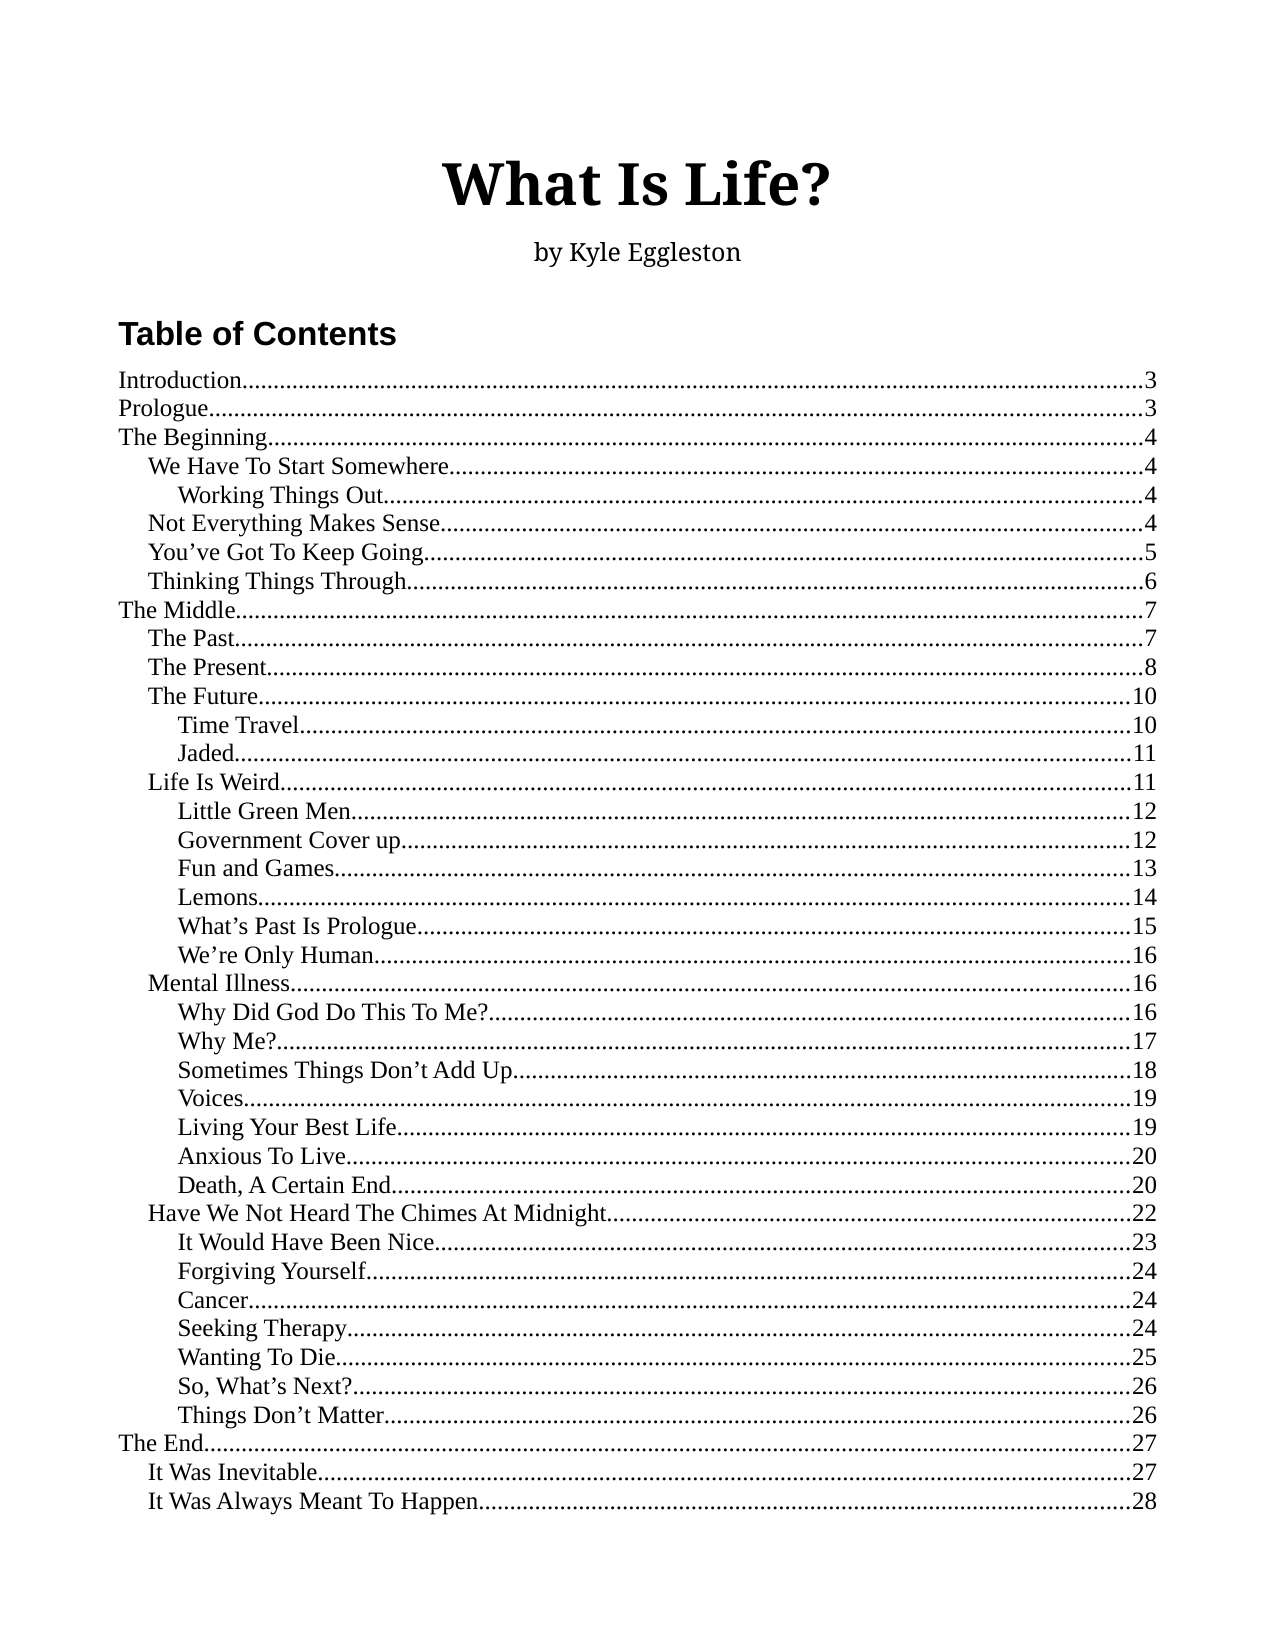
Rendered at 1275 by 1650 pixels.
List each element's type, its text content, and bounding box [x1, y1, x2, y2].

text Mental Illness 16 [148, 968, 1157, 997]
text Jaded 11 [177, 738, 1157, 767]
text It Was Inevitable 27 [148, 1457, 1157, 1486]
text You’ve Got To Keep Going 5 [148, 537, 1157, 566]
text Little Green Men 12 [177, 796, 1157, 825]
text We’re Only Human 16 [177, 940, 1157, 968]
text Time Travel 10 [177, 710, 1157, 738]
text The Present 8 [148, 652, 1157, 681]
text The Future 10 [148, 681, 1157, 710]
text So, What’s Next? 26 [177, 1371, 1157, 1400]
text Working Things Out 4 [177, 480, 1157, 508]
text Cancer 24 [177, 1285, 1157, 1313]
text Things Don’t Matter 26 [177, 1400, 1157, 1428]
text Thinking Things Through 6 [148, 566, 1157, 595]
text Seeking Therapy 24 [177, 1313, 1157, 1342]
text The Middle 7 [118, 595, 1157, 623]
text Government Cover up 12 [177, 825, 1157, 853]
text Death, A Certain End 20 [177, 1170, 1157, 1198]
text It Would Have Been Nice 23 [177, 1227, 1157, 1256]
text Anxious To Live 20 [177, 1141, 1157, 1170]
text Forgiving Yourself 24 [177, 1256, 1157, 1285]
text Why Did God Do This To Me? 16 [177, 997, 1157, 1026]
text It Was Always Meant To Happen 28 [148, 1486, 1157, 1515]
text Lemons 14 [177, 882, 1157, 911]
text What’s Past Is Prologue 15 [177, 911, 1157, 940]
text Prologue 3 [118, 393, 1157, 422]
text Not Everything Makes Sense 4 [148, 508, 1157, 537]
text The Beginning 4 [118, 422, 1157, 451]
text Fun and Games 13 [177, 853, 1157, 882]
text Why Me? 17 [177, 1026, 1157, 1055]
text Living Your Best Life 19 [177, 1112, 1157, 1141]
text Have We Not Heard The Chimes At Midnight 22 [148, 1198, 1157, 1227]
text The End 27 [118, 1428, 1157, 1457]
title What Is Life? [118, 143, 1157, 223]
text Wanting To Die 25 [177, 1342, 1157, 1371]
text Introduction 3 [118, 365, 1157, 393]
text Voices 19 [177, 1083, 1157, 1112]
text We Have To Start Somewhere 4 [148, 451, 1157, 480]
subtitle Table of Contents [118, 314, 1157, 352]
text Life Is Weird 11 [148, 767, 1157, 796]
text Sometimes Things Don’t Add Up 18 [177, 1055, 1157, 1083]
text The Past 7 [148, 623, 1157, 652]
text by Kyle Eggleston [118, 235, 1157, 269]
